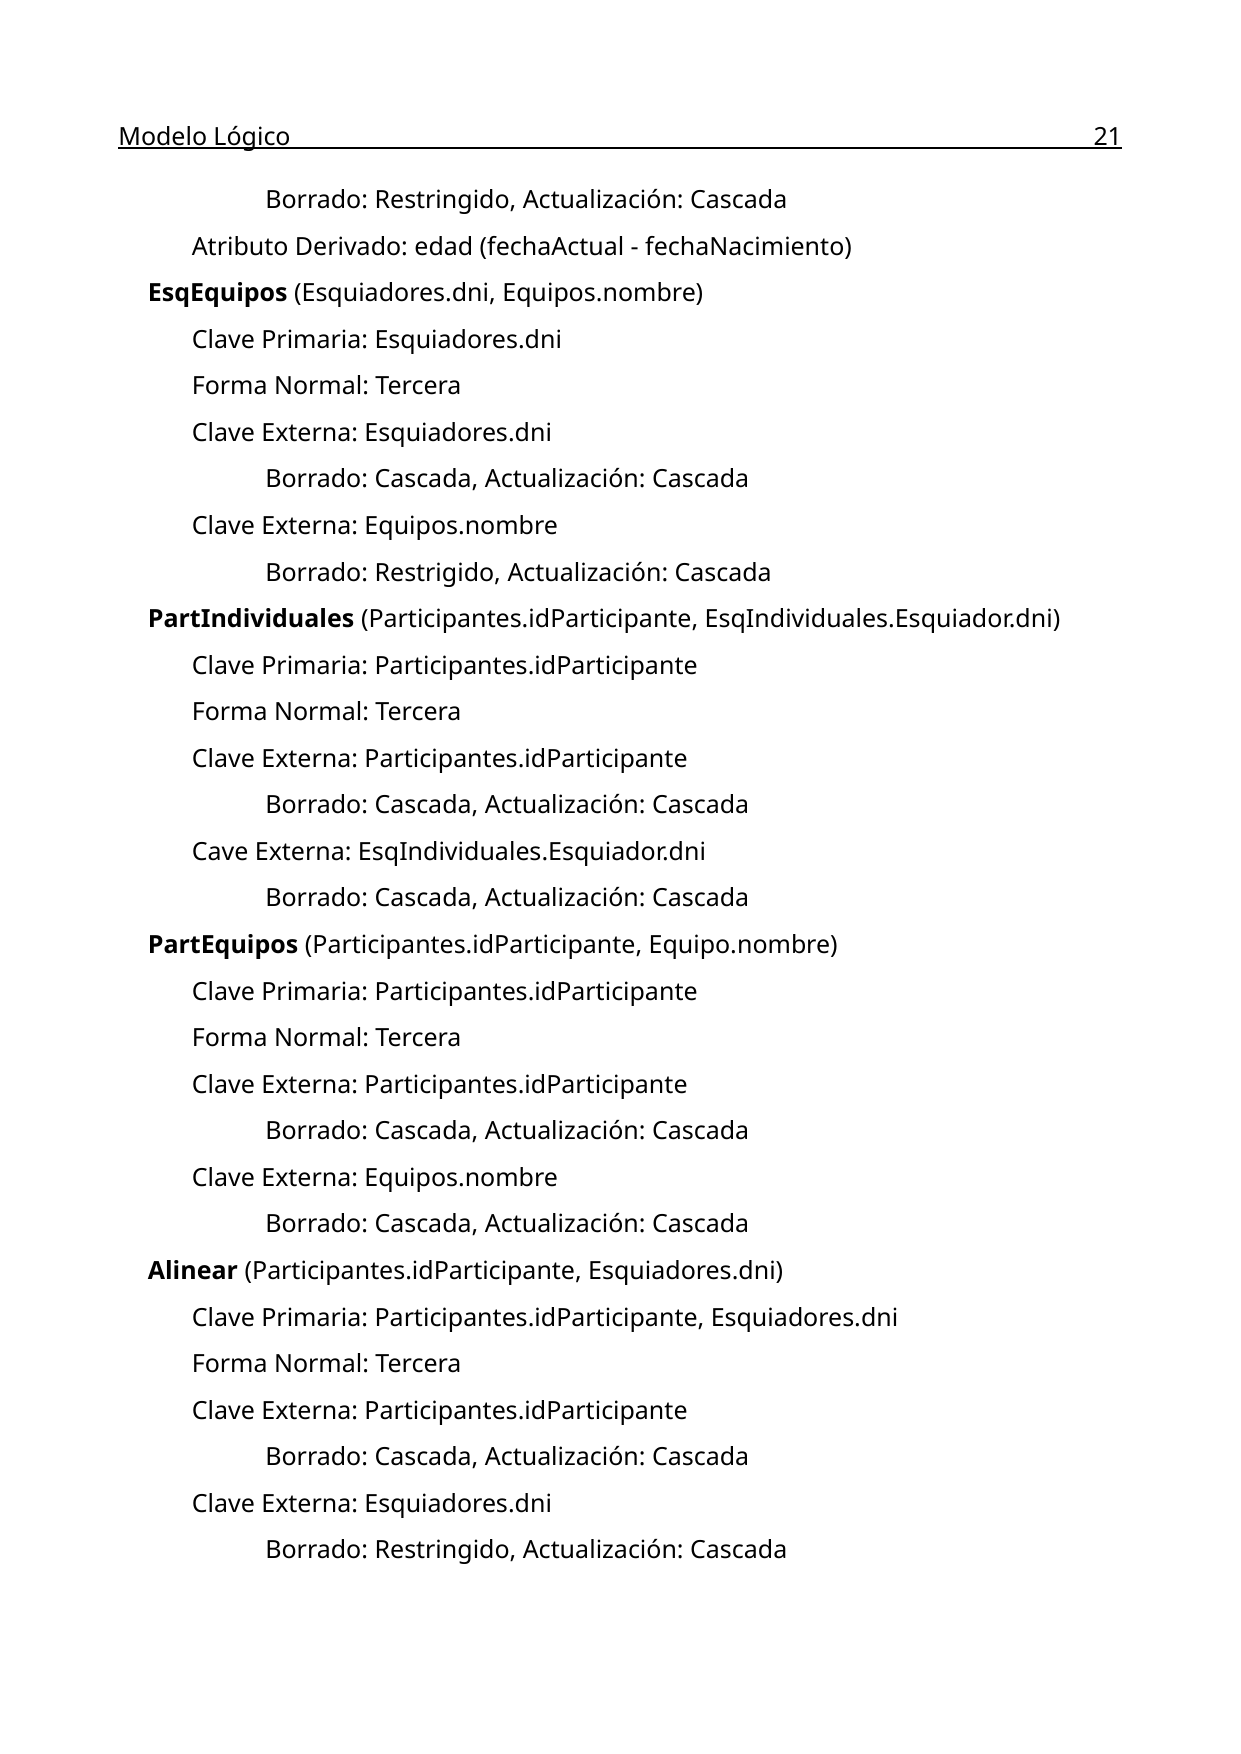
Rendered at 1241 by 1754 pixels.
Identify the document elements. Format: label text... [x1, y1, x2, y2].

text Borrado: Cascada, Actualización: Cascada [118, 1113, 1122, 1147]
text Clave Primaria: Participantes.idParticipante, Esquiadores.dni [118, 1299, 1122, 1333]
text Clave Externa: Participantes.idParticipante [118, 740, 1122, 774]
text Borrado: Cascada, Actualización: Cascada [118, 787, 1122, 821]
text Atributo Derivado: edad (fechaActual - fechaNacimiento) [118, 228, 1122, 262]
text Clave Externa: Equipos.nombre [118, 1159, 1122, 1193]
text Borrado: Restrigido, Actualización: Cascada [118, 554, 1122, 588]
text Borrado: Restringido, Actualización: Cascada [118, 1532, 1122, 1566]
text Clave Primaria: Participantes.idParticipante [118, 973, 1122, 1007]
text Clave Externa: Participantes.idParticipante [118, 1066, 1122, 1100]
text Borrado: Restringido, Actualización: Cascada [118, 182, 1122, 216]
text PartEquipos (Participantes.idParticipante, Equipo.nombre) [118, 927, 1122, 961]
text Clave Externa: Participantes.idParticipante [118, 1392, 1122, 1426]
text Forma Normal: Tercera [118, 1020, 1122, 1054]
text PartIndividuales (Participantes.idParticipante, EsqIndividuales.Esquiador.dni) [118, 601, 1122, 635]
text Alinear (Participantes.idParticipante, Esquiadores.dni) [118, 1253, 1122, 1287]
text Borrado: Cascada, Actualización: Cascada [118, 461, 1122, 495]
text Clave Externa: Equipos.nombre [118, 508, 1122, 542]
text Clave Primaria: Esquiadores.dni [118, 321, 1122, 355]
text Borrado: Cascada, Actualización: Cascada [118, 880, 1122, 914]
text Forma Normal: Tercera [118, 1346, 1122, 1380]
text Cave Externa: EsqIndividuales.Esquiador.dni [118, 833, 1122, 868]
text Clave Externa: Esquiadores.dni [118, 1485, 1122, 1519]
text Forma Normal: Tercera [118, 694, 1122, 728]
text EsqEquipos (Esquiadores.dni, Equipos.nombre) [118, 275, 1122, 309]
text Clave Externa: Esquiadores.dni [118, 414, 1122, 448]
text Clave Primaria: Participantes.idParticipante [118, 647, 1122, 681]
text Borrado: Cascada, Actualización: Cascada [118, 1206, 1122, 1240]
text Forma Normal: Tercera [118, 368, 1122, 402]
text Borrado: Cascada, Actualización: Cascada [118, 1439, 1122, 1473]
